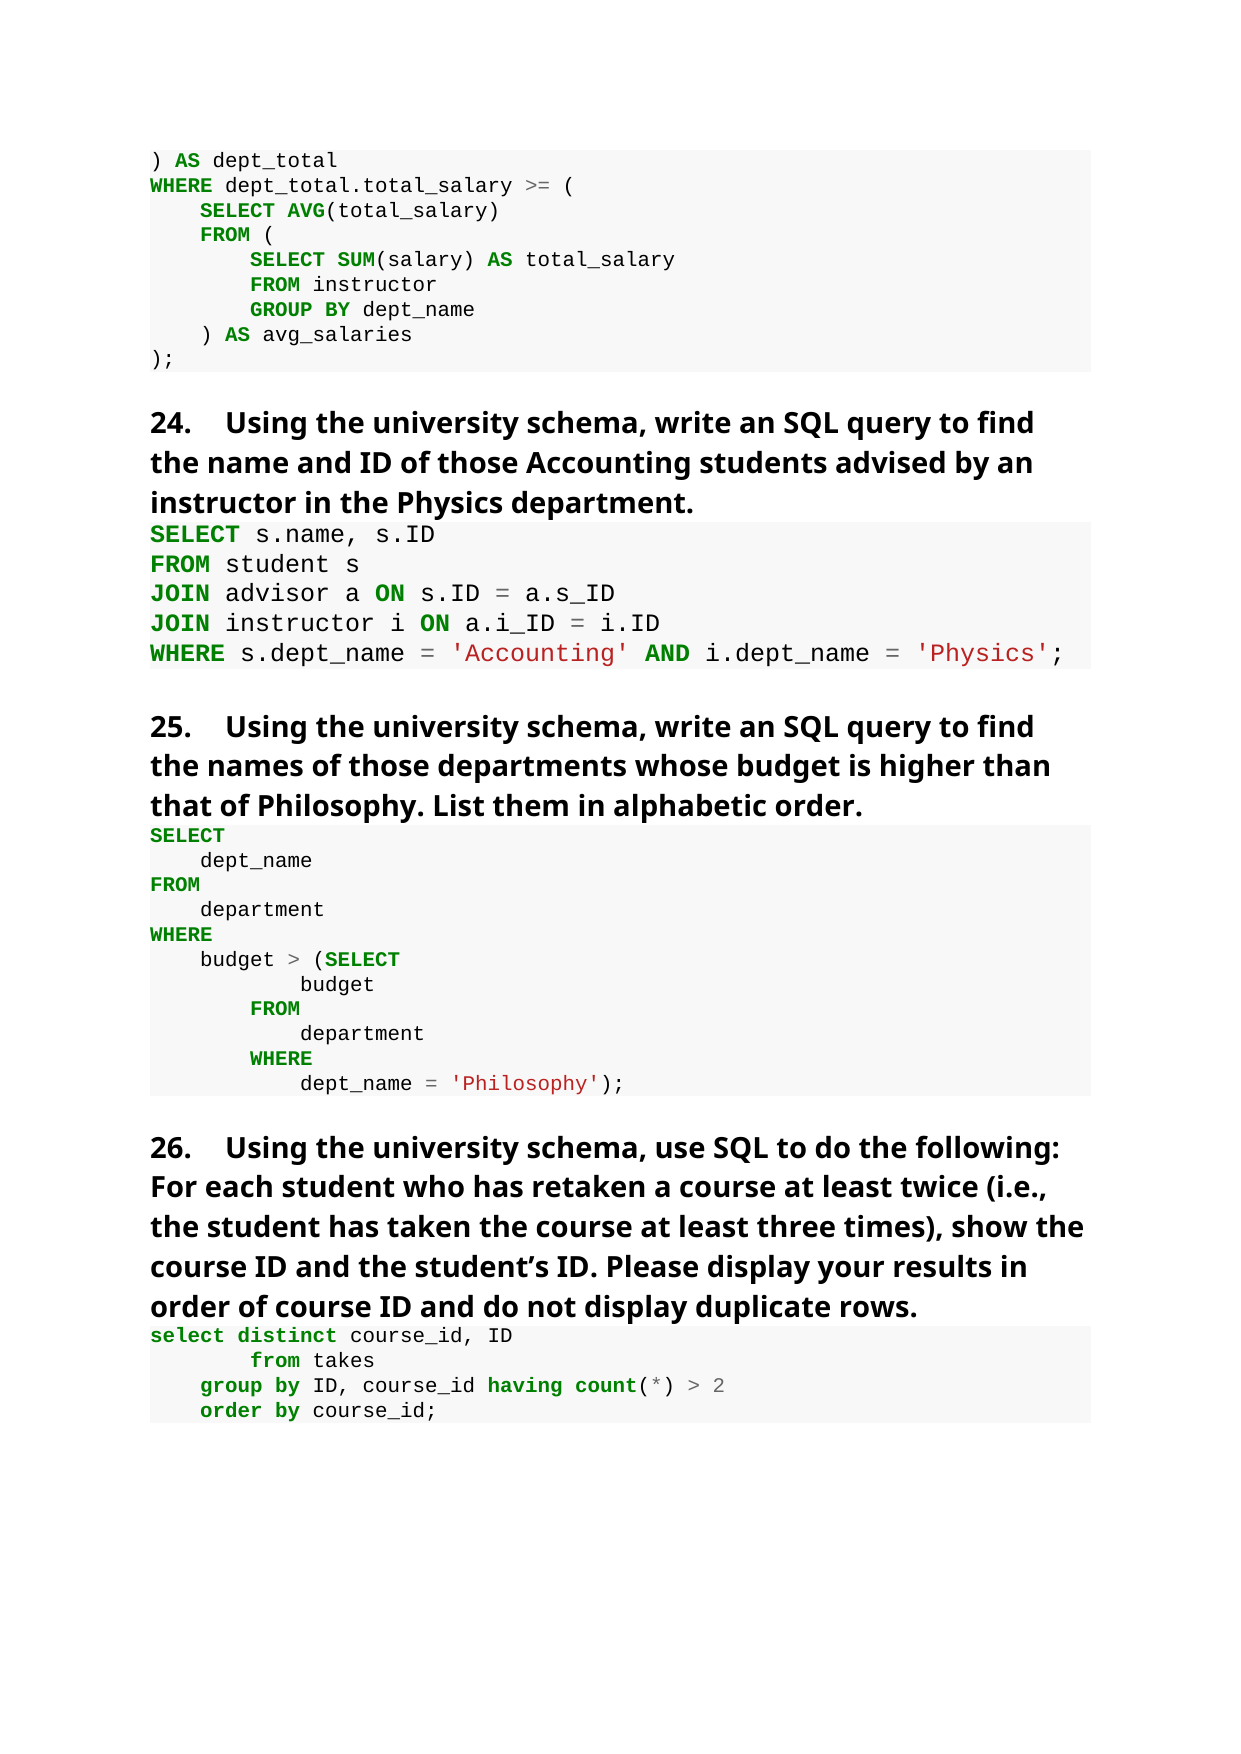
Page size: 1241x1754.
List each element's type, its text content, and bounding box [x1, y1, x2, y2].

text WHERE s.dept_name = 'Accounting' AND i.dept_name = 'Physics'; [150, 640, 1091, 669]
text FROM [150, 998, 1091, 1022]
text dept_name = 'Philosophy'); [150, 1073, 1091, 1096]
subtitle Using the university schema, write an SQL query to find the names of those departments whose budget is higher than that of Philosophy. List them in alphabetic order. [150, 706, 1091, 825]
text FROM instructor [150, 274, 1091, 298]
text WHERE dept_total.total_salary >= ( [150, 175, 1091, 198]
text ); [150, 348, 1091, 372]
text group by ID, course_id having count(*) > 2 [150, 1375, 1091, 1399]
text JOIN advisor a ON s.ID = a.s_ID [150, 581, 1091, 609]
text SELECT SUM(salary) AS total_salary [150, 249, 1091, 273]
text select distinct course_id, ID [150, 1326, 1091, 1349]
text budget [150, 974, 1091, 997]
text from takes [150, 1350, 1091, 1374]
text SELECT AVG(total_salary) [150, 199, 1091, 223]
text department [150, 899, 1091, 923]
text SELECT s.name, s.ID [150, 522, 1091, 550]
subtitle Using the university schema, use SQL to do the following: For each student who has retaken a course at least twice (i.e., the student has taken the course at least three times), show the course ID and the student’s ID. Please display your results in order of course ID and do not display duplicate rows. [150, 1127, 1091, 1326]
text ) AS dept_total [150, 150, 1091, 174]
text SELECT [150, 825, 1091, 848]
text FROM [150, 874, 1091, 898]
text FROM ( [150, 224, 1091, 248]
text department [150, 1023, 1091, 1047]
text GROUP BY dept_name [150, 299, 1091, 322]
text WHERE [150, 1048, 1091, 1072]
subtitle Using the university schema, write an SQL query to find the name and ID of those Accounting students advised by an instructor in the Physics department. [150, 403, 1091, 522]
text ) AS avg_salaries [150, 323, 1091, 347]
text FROM student s [150, 551, 1091, 580]
text JOIN instructor i ON a.i_ID = i.ID [150, 611, 1091, 639]
text order by course_id; [150, 1400, 1091, 1423]
text budget > (SELECT [150, 949, 1091, 972]
text dept_name [150, 850, 1091, 873]
text WHERE [150, 924, 1091, 948]
